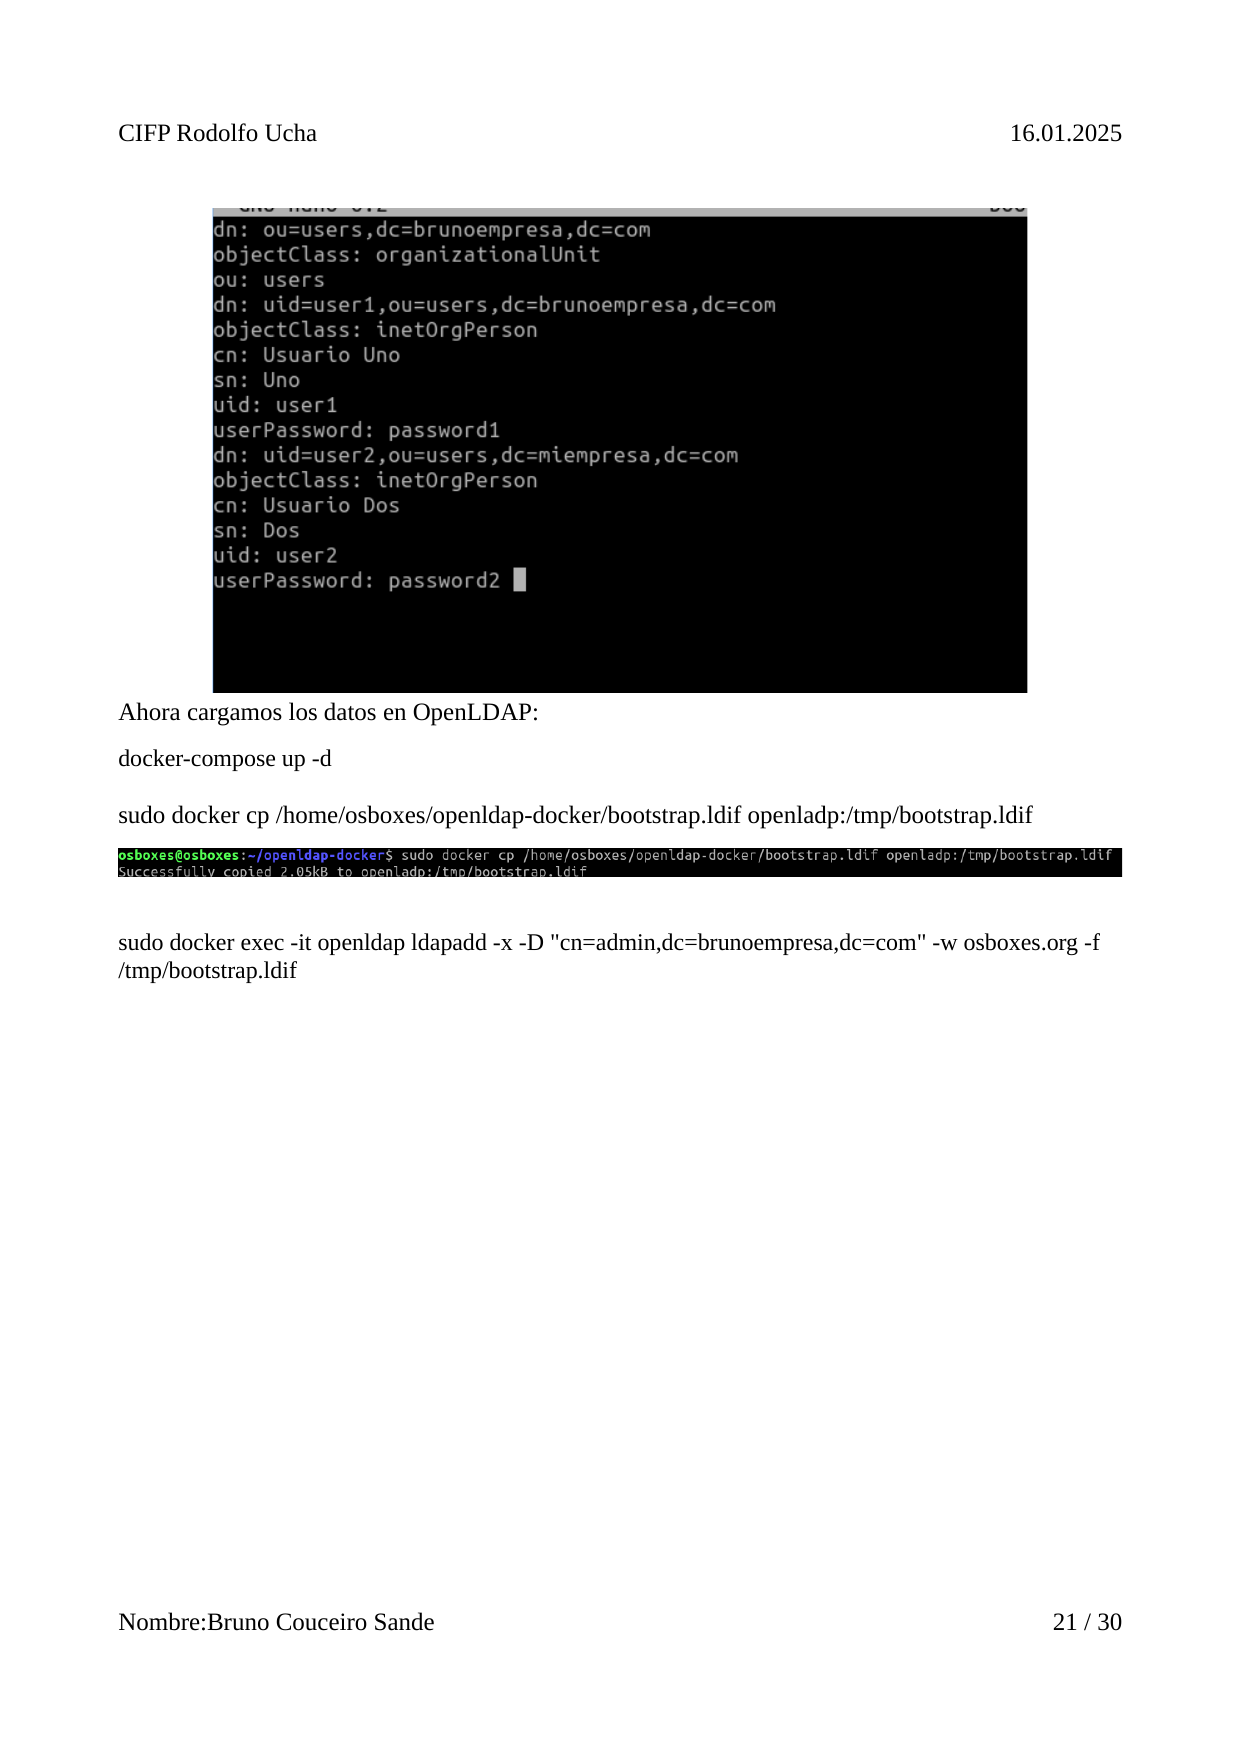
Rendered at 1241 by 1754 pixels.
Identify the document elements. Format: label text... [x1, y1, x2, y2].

picture [212, 208, 1028, 693]
text sudo docker exec -it openldap ldapadd -x -D "cn=admin,dc=brunoempresa,dc=com" -w osboxes.org -f /tmp/bootstrap.ldif [118, 928, 1122, 983]
text docker-compose up -d [118, 744, 1122, 772]
text Ahora cargamos los datos en OpenLDAP: [118, 224, 1122, 725]
text sudo docker cp /home/osboxes/openldap-docker/bootstrap.ldif openladp:/tmp/bootstrap.ldif [118, 801, 1122, 829]
picture [118, 848, 1123, 877]
